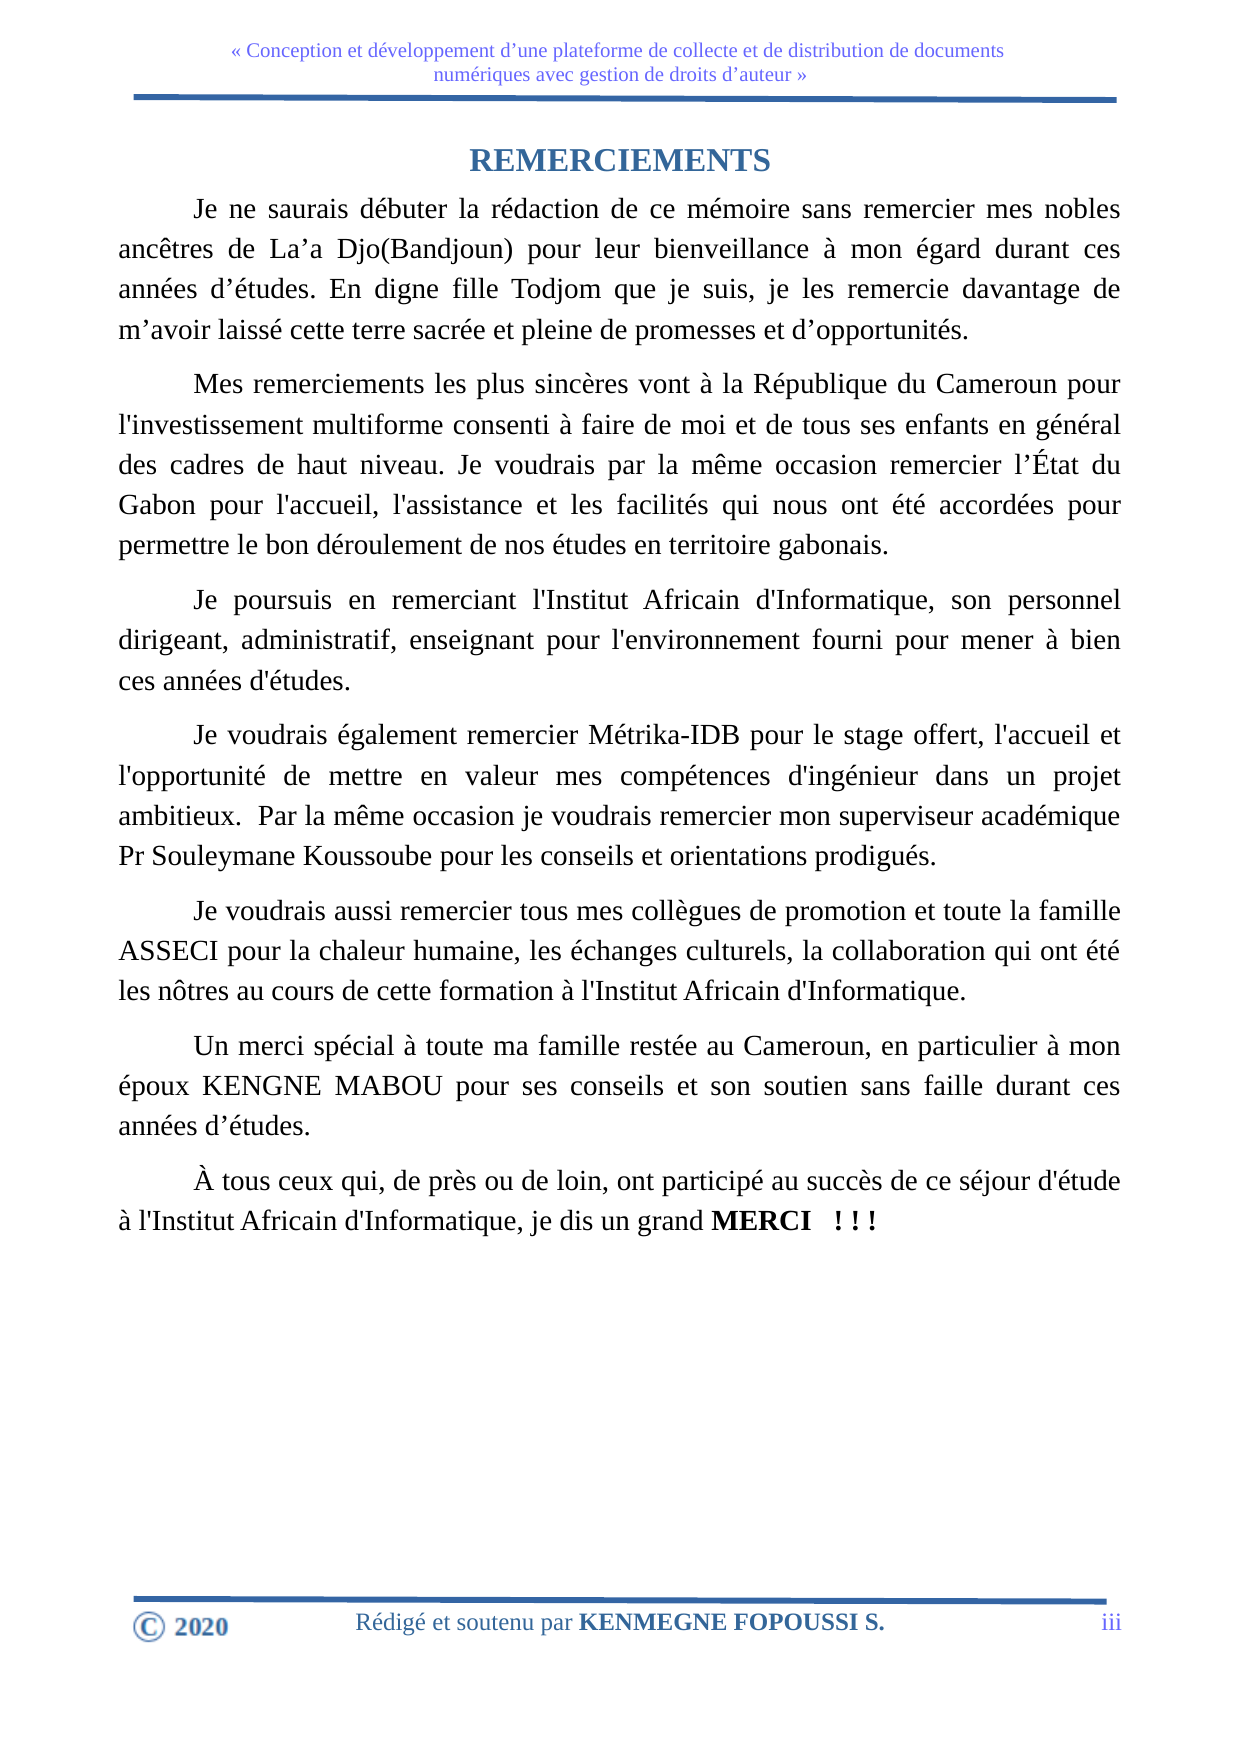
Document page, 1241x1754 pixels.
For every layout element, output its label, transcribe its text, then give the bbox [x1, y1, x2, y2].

text Mes remerciements les plus sincères vont à la République du Cameroun pour l'investissement multiforme consenti à faire de moi et de tous ses enfants en général des cadres de haut niveau. Je voudrais par la même occasion remercier l’État du Gabon pour l'accueil, l'assistance et les facilités qui nous ont été accordées pour permettre le bon déroulement de nos études en territoire gabonais. [118, 367, 1122, 561]
text Un merci spécial à toute ma famille restée au Cameroun, en particulier à mon époux KENGNE MABOU pour ses conseils et son soutien sans faille durant ces années d’études. [118, 1028, 1122, 1142]
text Je ne saurais débuter la rédaction de ce mémoire sans remercier mes nobles ancêtres de La’a Djo(Bandjoun) pour leur bienveillance à mon égard durant ces années d’études. En digne fille Todjom que je suis, je les remercie davantage de m’avoir laissé cette terre sacrée et pleine de promesses et d’opportunités. [118, 191, 1122, 345]
text Je voudrais également remercier Métrika-IDB pour le stage offert, l'accueil et l'opportunité de mettre en valeur mes compétences d'ingénieur dans un projet ambitieux. Par la même occasion je voudrais remercier mon superviseur académique Pr Souleymane Koussoube pour les conseils et orientations prodigués. [118, 717, 1122, 872]
text À tous ceux qui, de près ou de loin, ont participé au succès de ce séjour d'étude à l'Institut Africain d'Informatique, je dis un grand MERCI ! ! ! [118, 1163, 1122, 1237]
subtitle REMERCIEMENTS [118, 140, 469, 179]
text Je voudrais aussi remercier tous mes collègues de promotion et toute la famille ASSECI pour la chaleur humaine, les échanges culturels, la collaboration qui ont été les nôtres au cours de cette formation à l'Institut Africain d'Informatique. [118, 893, 1122, 1007]
text Je poursuis en remerciant l'Institut Africain d'Informatique, son personnel dirigeant, administratif, enseignant pour l'environnement fourni pour mener à bien ces années d'études. [118, 582, 1122, 696]
picture [126, 1604, 231, 1647]
subtitle REMERCIEMENTS [771, 140, 1122, 179]
